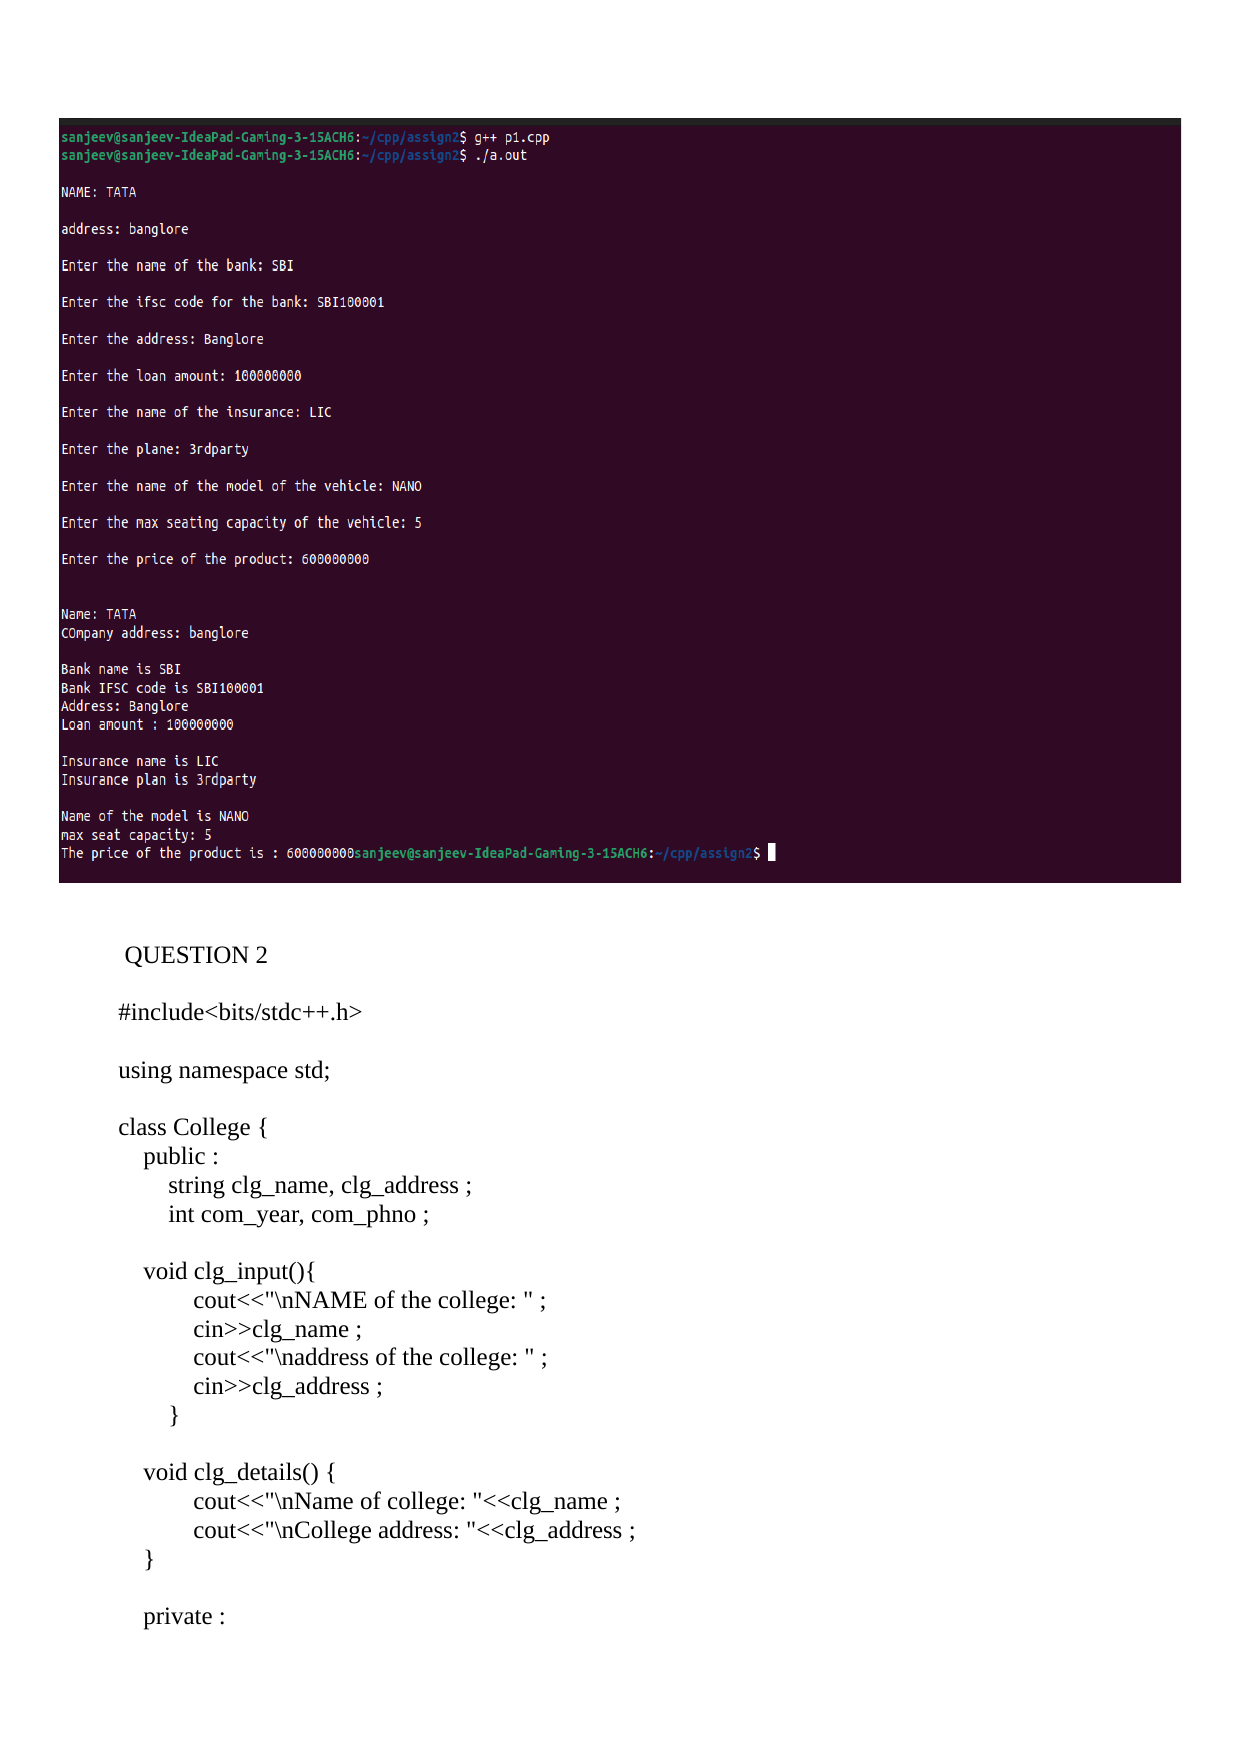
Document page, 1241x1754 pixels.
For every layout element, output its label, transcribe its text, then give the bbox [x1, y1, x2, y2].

text public : [118, 1141, 1122, 1170]
text cout<<"\naddress of the college: " ; [118, 1342, 1122, 1371]
text using namespace std; [118, 1055, 1122, 1084]
text cin>>clg_address ; [118, 1371, 1122, 1400]
text #include<bits/stdc++.h> [118, 997, 1122, 1026]
text private : [118, 1601, 1122, 1630]
text void clg_input(){ [118, 1256, 1122, 1285]
text cout<<"\nCollege address: "<<clg_address ; [118, 1515, 1122, 1544]
text } [118, 1400, 1122, 1429]
text class College { [118, 1112, 1122, 1141]
text int com_year, com_phno ; [118, 1199, 1122, 1227]
text cout<<"\nNAME of the college: " ; [118, 1285, 1122, 1314]
text cout<<"\nName of college: "<<clg_name ; [118, 1486, 1122, 1515]
text QUESTION 2 [118, 940, 1122, 969]
picture [59, 118, 1182, 883]
text void clg_details() { [118, 1457, 1122, 1486]
text cin>>clg_name ; [118, 1314, 1122, 1342]
text string clg_name, clg_address ; [118, 1170, 1122, 1199]
text } [118, 1544, 1122, 1572]
